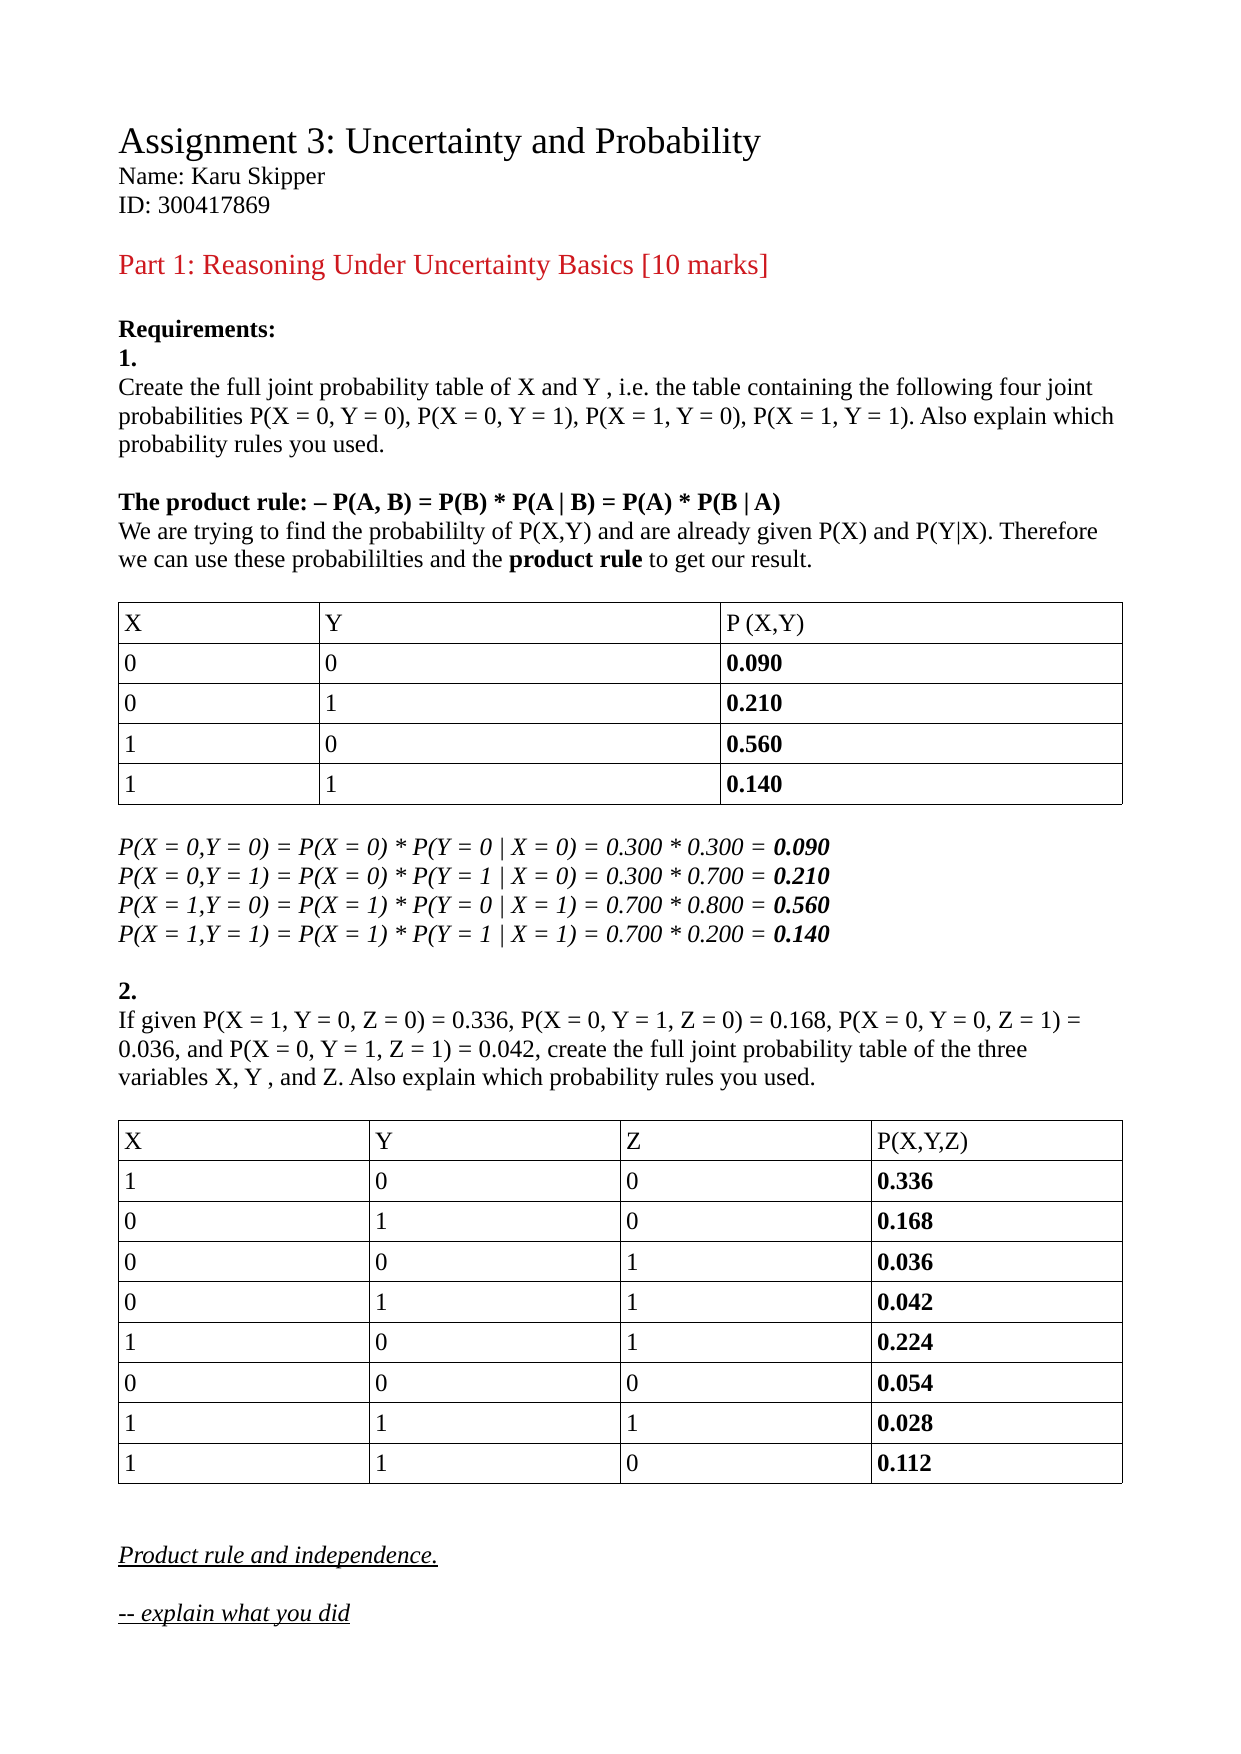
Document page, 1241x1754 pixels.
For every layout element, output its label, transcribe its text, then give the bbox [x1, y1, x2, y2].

table_cell 1 [370, 1202, 620, 1241]
text P(X = 0,Y = 1) = P(X = 0) * P(Y = 1 | X = 0) = 0.300 * 0.700 = 0.210 [118, 861, 1122, 890]
text Name: Karu Skipper [118, 161, 1122, 190]
table_cell 0 [370, 1242, 620, 1281]
table_cell 0.336 [872, 1161, 1122, 1201]
text Part 1: Reasoning Under Uncertainty Basics [10 marks] [118, 247, 1122, 281]
text ID: 300417869 [118, 190, 1122, 219]
table_cell 1 [119, 1444, 369, 1483]
table_cell 0.042 [872, 1282, 1122, 1322]
table_cell 0.054 [872, 1363, 1122, 1402]
table_cell 1 [119, 1323, 369, 1362]
table_cell 0 [621, 1363, 871, 1402]
text Assignment 3: Uncertainty and Probability [118, 118, 1122, 161]
table_cell 0.560 [721, 724, 1122, 763]
table_header Z [621, 1121, 871, 1160]
table_cell 0 [119, 1282, 369, 1322]
text -- explain what you did [118, 1598, 1122, 1627]
table_cell 0 [119, 1242, 369, 1281]
table_cell 1 [320, 684, 720, 723]
table_cell 0.210 [721, 684, 1122, 723]
table_cell 0 [370, 1161, 620, 1201]
table_cell 0 [119, 1202, 369, 1241]
table_cell 1 [119, 1161, 369, 1201]
table_cell 0 [320, 724, 720, 763]
table_header Y [370, 1121, 620, 1160]
table_cell 0 [320, 644, 720, 683]
table_cell 1 [621, 1242, 871, 1281]
table_cell 0.140 [721, 764, 1122, 804]
text Create the full joint probability table of X and Y , i.e. the table containing the following four joint probabilities P(X = 0, Y = 0), P(X = 0, Y = 1), P(X = 1, Y = 0), P(X = 1, Y = 1). Also explain which probability rules you used. [118, 372, 1122, 458]
table_cell 0 [119, 1363, 369, 1402]
table_cell 0.090 [721, 644, 1122, 683]
table_header P (X,Y) [721, 603, 1122, 642]
table_cell 1 [320, 764, 720, 804]
table_cell 0.224 [872, 1323, 1122, 1362]
text If given P(X = 1, Y = 0, Z = 0) = 0.336, P(X = 0, Y = 1, Z = 0) = 0.168, P(X = 0, Y = 0, Z = 1) = 0.036, and P(X = 0, Y = 1, Z = 1) = 0.042, create the full joint probability table of the three variables X, Y , and Z. Also explain which probability rules you used. [118, 1005, 1122, 1091]
text P(X = 1,Y = 1) = P(X = 1) * P(Y = 1 | X = 1) = 0.700 * 0.200 = 0.140 [118, 919, 1122, 947]
table_cell 0 [621, 1202, 871, 1241]
table_cell 1 [370, 1282, 620, 1322]
table_cell 0 [119, 644, 319, 683]
table_cell 0.112 [872, 1444, 1122, 1483]
table_cell 1 [119, 764, 319, 804]
table_cell 1 [621, 1282, 871, 1322]
text 1. [118, 343, 1122, 372]
table_cell 1 [119, 724, 319, 763]
table_cell 0 [119, 684, 319, 723]
text 2. [118, 976, 1122, 1005]
table_cell 1 [621, 1323, 871, 1362]
table_cell 0 [370, 1363, 620, 1402]
text P(X = 1,Y = 0) = P(X = 1) * P(Y = 0 | X = 1) = 0.700 * 0.800 = 0.560 [118, 890, 1122, 919]
table_header Y [320, 603, 720, 642]
text Requirements: [118, 314, 1122, 343]
table_header X [119, 603, 319, 642]
table_cell 0 [621, 1444, 871, 1483]
table_cell 1 [119, 1403, 369, 1442]
table_cell 0.028 [872, 1403, 1122, 1442]
table_cell 1 [370, 1403, 620, 1442]
table_cell 0 [621, 1161, 871, 1201]
table_cell 0.036 [872, 1242, 1122, 1281]
table_cell 1 [370, 1444, 620, 1483]
table_header P(X,Y,Z) [872, 1121, 1122, 1160]
text P(X = 0,Y = 0) = P(X = 0) * P(Y = 0 | X = 0) = 0.300 * 0.300 = 0.090 [118, 832, 1122, 861]
text We are trying to find the probabililty of P(X,Y) and are already given P(X) and P(Y|X). Therefore we can use these probabililties and the product rule to get our result. [118, 516, 1122, 573]
table_cell 0.168 [872, 1202, 1122, 1241]
table_cell 0 [370, 1323, 620, 1362]
table_cell 1 [621, 1403, 871, 1442]
text The product rule: – P(A, B) = P(B) * P(A | B) = P(A) * P(B | A) [118, 487, 1122, 516]
table_header X [119, 1121, 369, 1160]
text Product rule and independence. [118, 1540, 1122, 1569]
